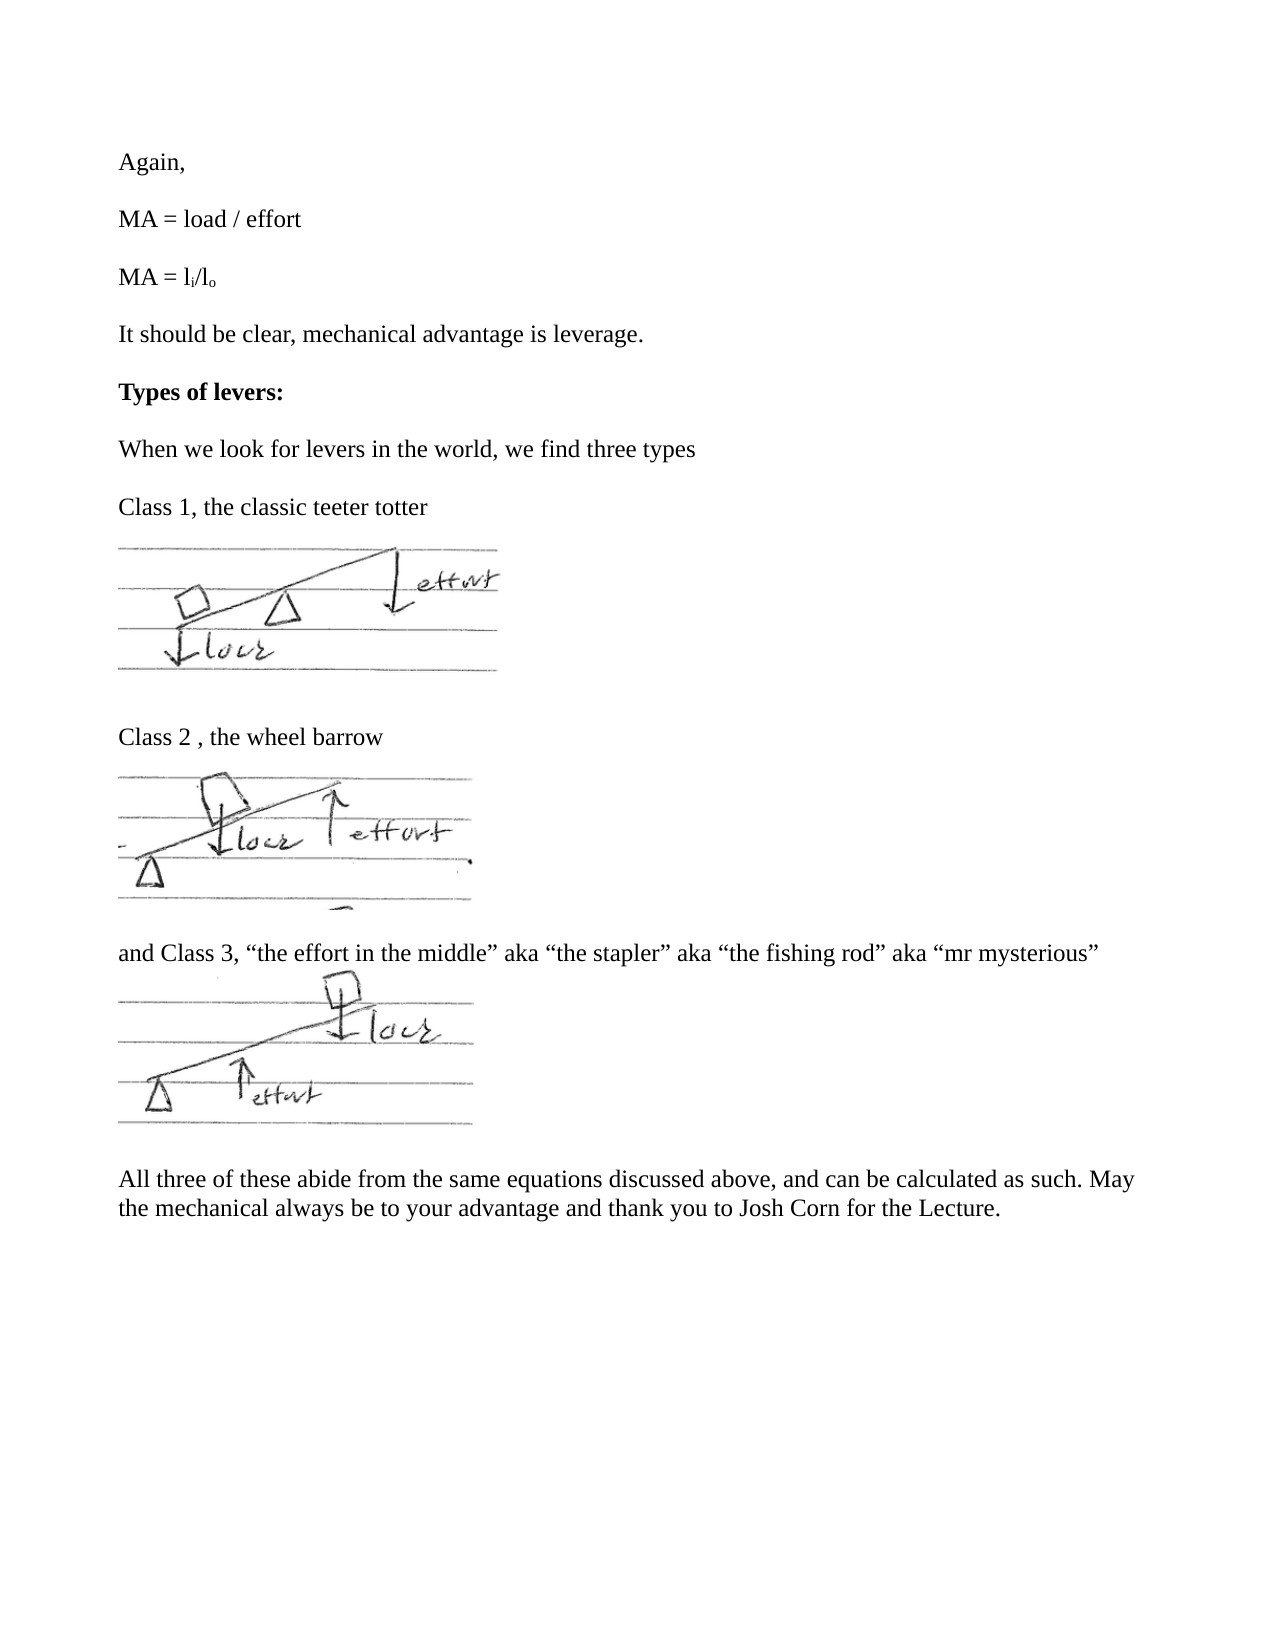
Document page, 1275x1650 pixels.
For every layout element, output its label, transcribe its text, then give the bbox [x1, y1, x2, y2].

picture [118, 520, 512, 694]
picture [118, 751, 479, 910]
text Class 2 , the wheel barrow [118, 722, 1157, 751]
text All three of these abide from the same equations discussed above, and can be calculated as such. May the mechanical always be to your advantage and thank you to Josh Corn for the Lecture. [118, 1164, 1157, 1222]
text Types of levers: [118, 377, 1157, 406]
text MA = li/lo [118, 262, 1157, 291]
text Class 1, the classic teeter totter [118, 492, 1157, 521]
text When we look for levers in the world, we find three types [118, 434, 1157, 463]
text and Class 3, “the effort in the middle” aka “the stapler” aka “the fishing rod” aka “mr mysterious” [118, 938, 1157, 967]
text MA = load / effort [118, 204, 1157, 233]
text Again, [118, 147, 1157, 176]
picture [118, 966, 475, 1136]
text It should be clear, mechanical advantage is leverage. [118, 319, 1157, 348]
